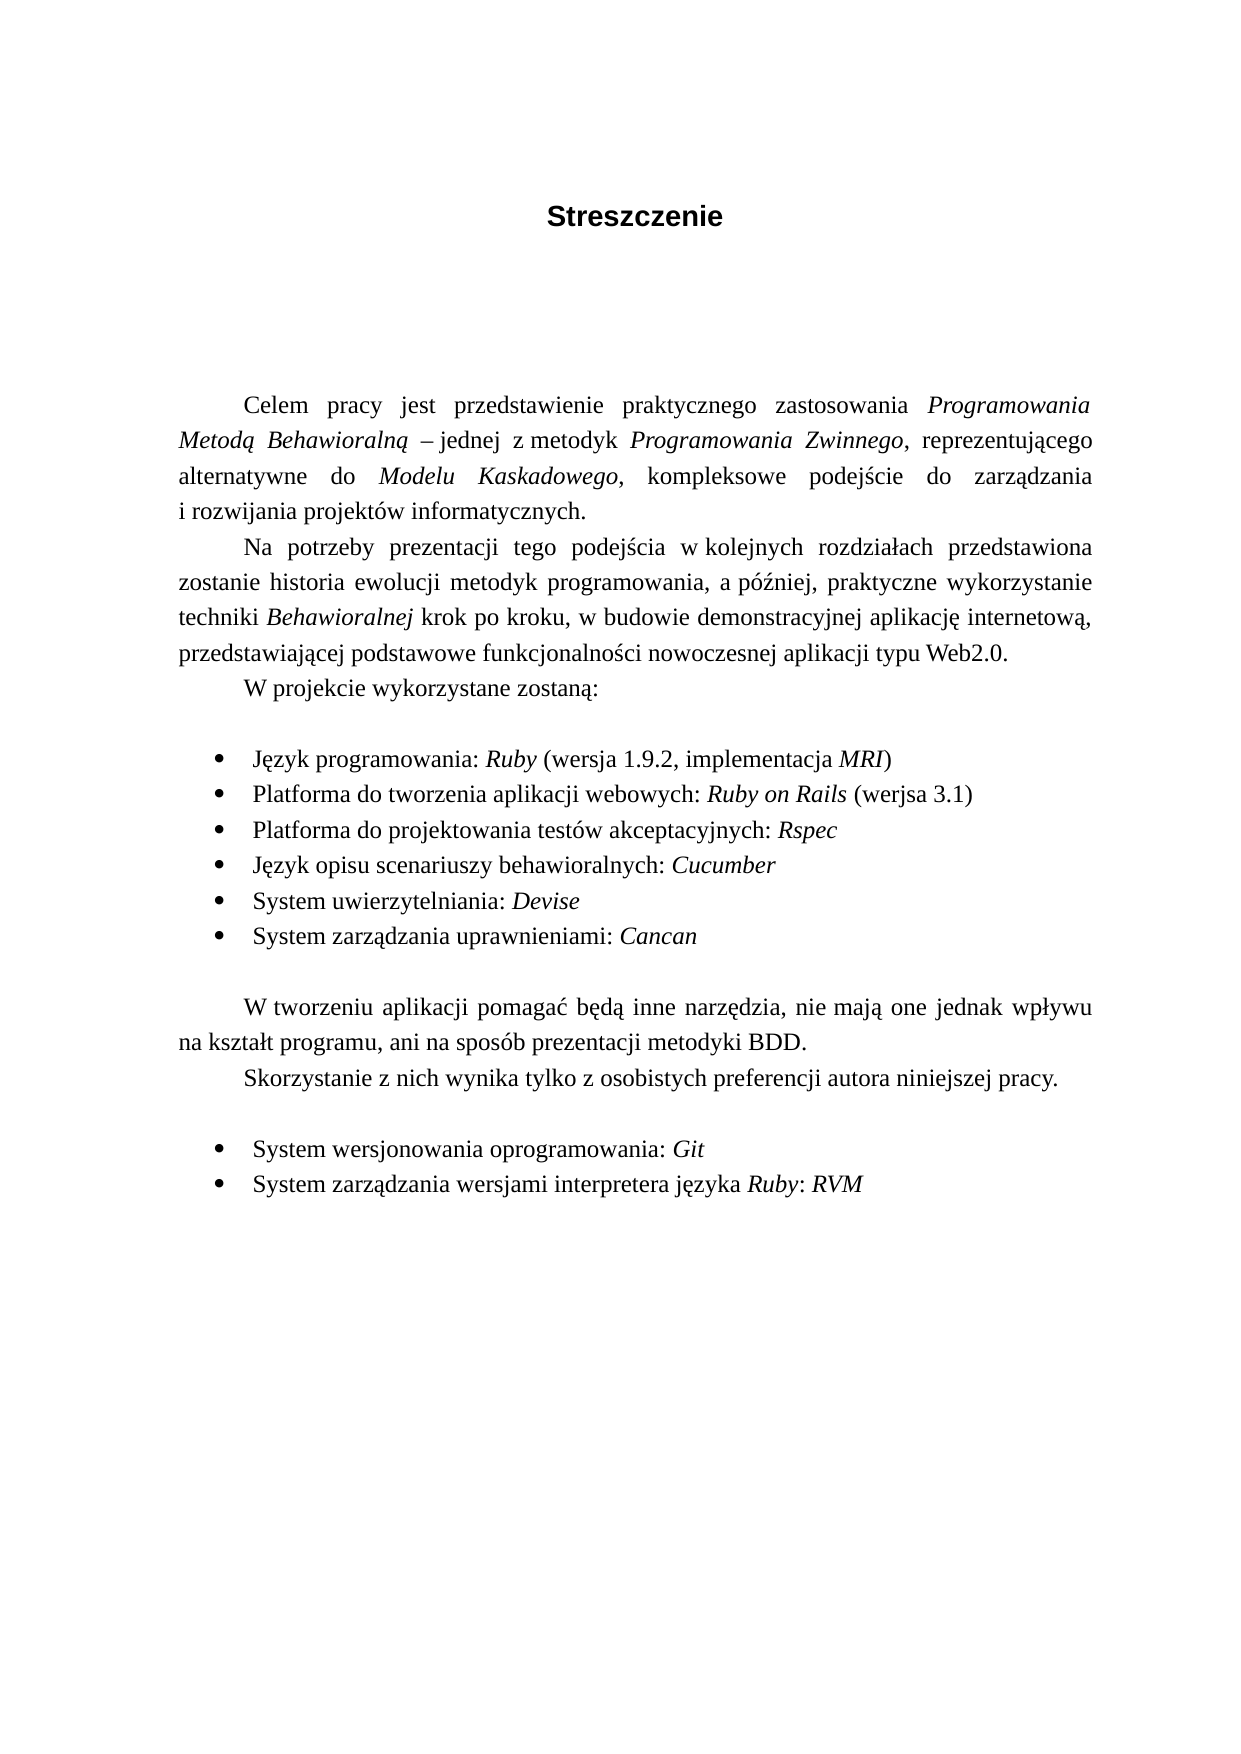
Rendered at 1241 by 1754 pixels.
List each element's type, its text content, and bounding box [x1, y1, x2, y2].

list Język opisu scenariuszy behawioralnych: Cucumber [215, 845, 1093, 881]
list System wersjonowania oprogramowania: Git [215, 1129, 1093, 1164]
list Platforma do tworzenia aplikacji webowych: Ruby on Rails (werjsa 3.1) [215, 774, 1093, 810]
list System uwierzytelniania: Devise [215, 881, 1093, 916]
list Streszczenie [177, 199, 1093, 233]
list Platforma do projektowania testów akceptacyjnych: Rspec [215, 810, 1093, 845]
text W projekcie wykorzystane zostaną: [178, 668, 1093, 704]
list System zarządzania uprawnieniami: Cancan [215, 916, 1093, 952]
text Celem pracy jest przedstawienie praktycznego zastosowania Programowania Metodą Behawioralną – jednej z metodyk Programowania Zwinnego, reprezentującego alternatywne do Modelu Kaskadowego, kompleksowe podejście do zarządzania i rozwijania projektów informatycznych. [178, 385, 1093, 527]
list Język programowania: Ruby (wersja 1.9.2, implementacja MRI) [215, 739, 1093, 774]
text Skorzystanie z nich wynika tylko z osobistych preferencji autora niniejszej pracy. [178, 1058, 1093, 1093]
list System zarządzania wersjami interpretera języka Ruby: RVM [215, 1164, 1093, 1199]
text Na potrzeby prezentacji tego podejścia w kolejnych rozdziałach przedstawiona zostanie historia ewolucji metodyk programowania, a później, praktyczne wykorzystanie techniki Behawioralnej krok po kroku, w budowie demonstracyjnej aplikację internetową, przedstawiającej podstawowe funkcjonalności nowoczesnej aplikacji typu Web2.0. [178, 527, 1093, 668]
text W tworzeniu aplikacji pomagać będą inne narzędzia, nie mają one jednak wpływu na kształt programu, ani na sposób prezentacji metodyki BDD. [178, 987, 1093, 1058]
